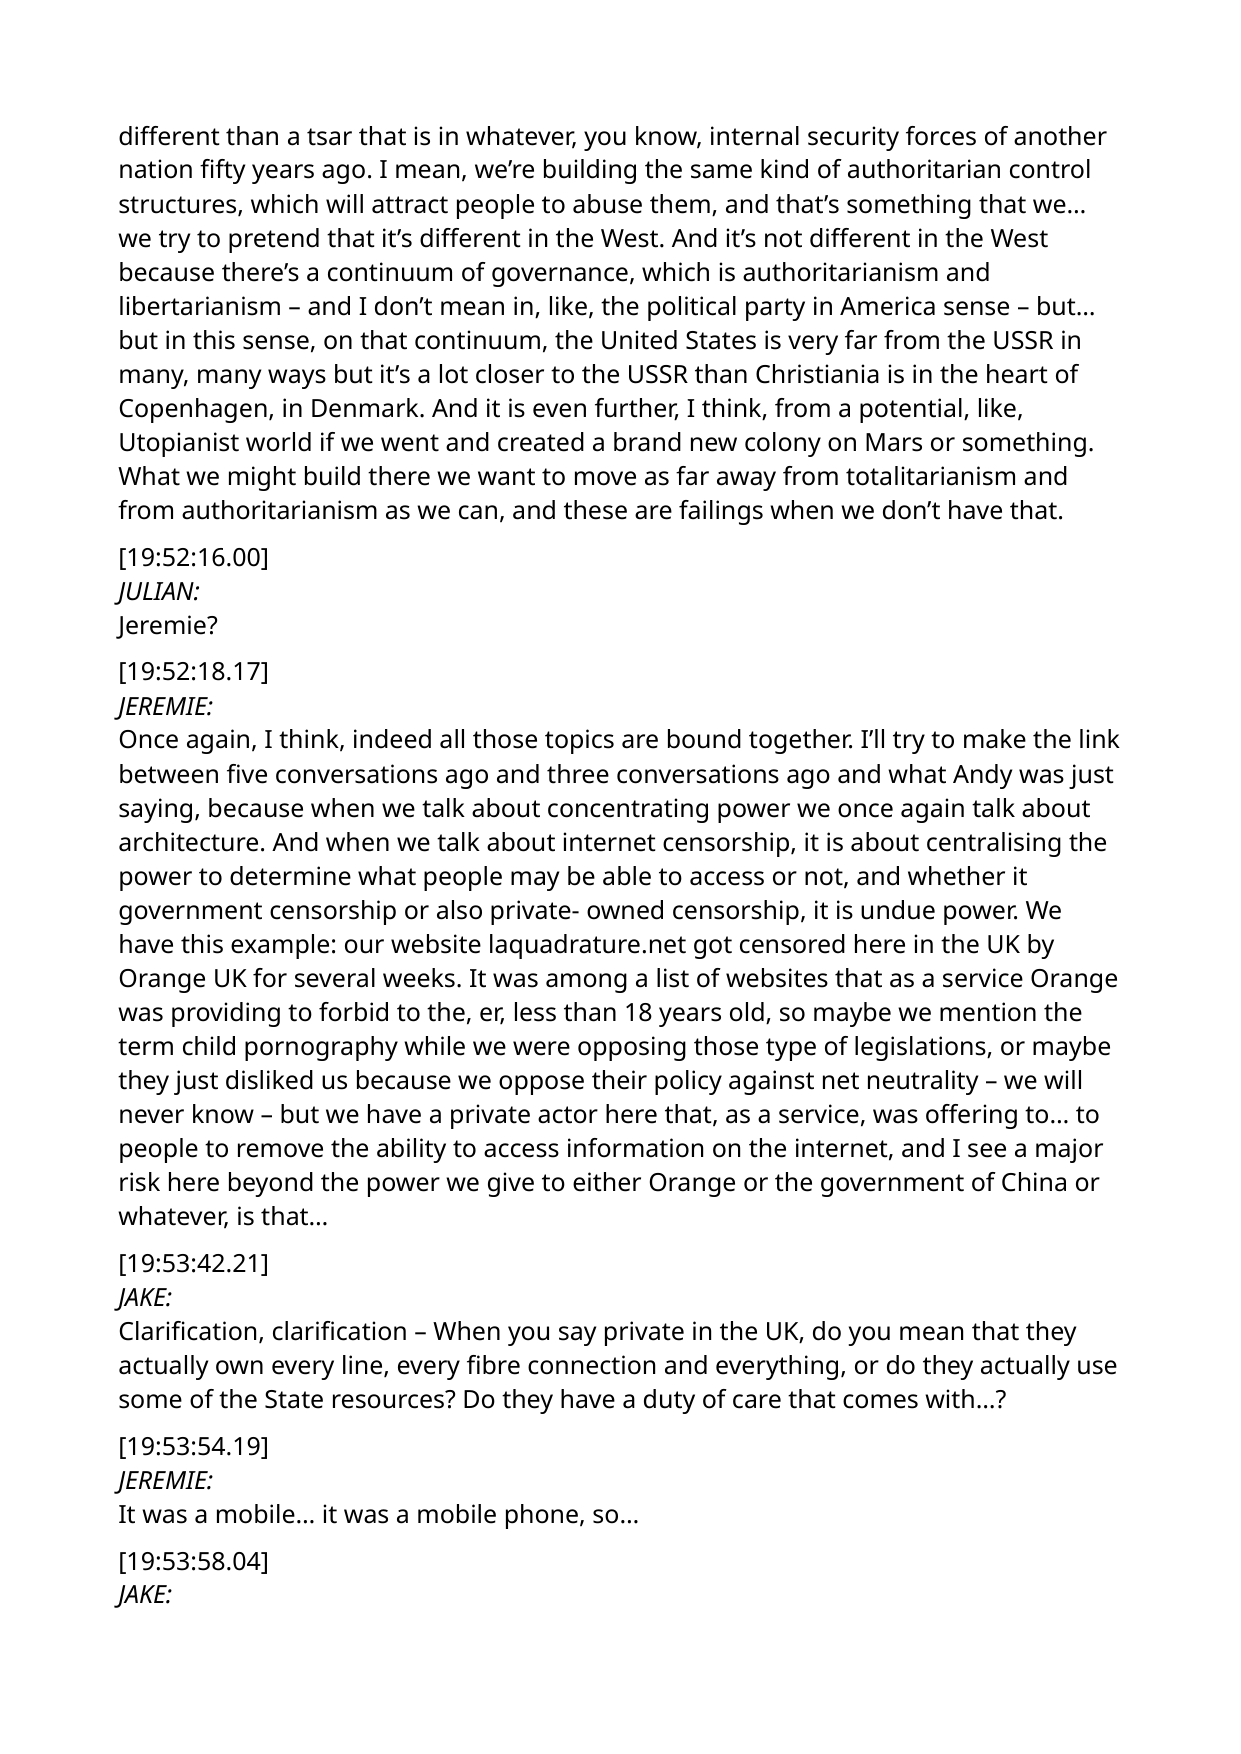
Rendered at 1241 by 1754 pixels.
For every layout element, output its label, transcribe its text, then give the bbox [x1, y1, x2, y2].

text [19:53:42.21] JAKE: Clarification, clarification – When you say private in the UK, do you mean that they actually own every line, every fibre connection and everything, or do they actually use some of the State resources? Do they have a duty of care that comes with…? [118, 1246, 1122, 1416]
text different than a tsar that is in whatever, you know, internal security forces of another nation fifty years ago. I mean, we’re building the same kind of authoritarian control structures, which will attract people to abuse them, and that’s something that we… we try to pretend that it’s different in the West. And it’s not different in the West because there’s a continuum of governance, which is authoritarianism and libertarianism – and I don’t mean in, like, the political party in America sense – but… but in this sense, on that continuum, the United States is very far from the USSR in many, many ways but it’s a lot closer to the USSR than Christiania is in the heart of Copenhagen, in Denmark. And it is even further, I think, from a potential, like, Utopianist world if we went and created a brand new colony on Mars or something. What we might build there we want to move as far away from totalitarianism and from authoritarianism as we can, and these are failings when we don’t have that. [118, 118, 1122, 527]
text [19:52:16.00] JULIAN: Jeremie? [118, 539, 1122, 642]
text [19:53:54.19] JEREMIE: It was a mobile… it was a mobile phone, so… [118, 1428, 1122, 1531]
text [19:53:58.04] JAKE: [118, 1543, 1122, 1611]
text [19:52:18.17] JEREMIE: Once again, I think, indeed all those topics are bound together. I’ll try to make the link between five conversations ago and three conversations ago and what Andy was just saying, because when we talk about concentrating power we once again talk about architecture. And when we talk about internet censorship, it is about centralising the power to determine what people may be able to access or not, and whether it government censorship or also private- owned censorship, it is undue power. We have this example: our website laquadrature.net got censored here in the UK by Orange UK for several weeks. It was among a list of websites that as a service Orange was providing to forbid to the, er, less than 18 years old, so maybe we mention the term child pornography while we were opposing those type of legislations, or maybe they just disliked us because we oppose their policy against net neutrality – we will never know – but we have a private actor here that, as a service, was offering to… to people to remove the ability to access information on the internet, and I see a major risk here beyond the power we give to either Orange or the government of China or whatever, is that… [118, 654, 1122, 1233]
